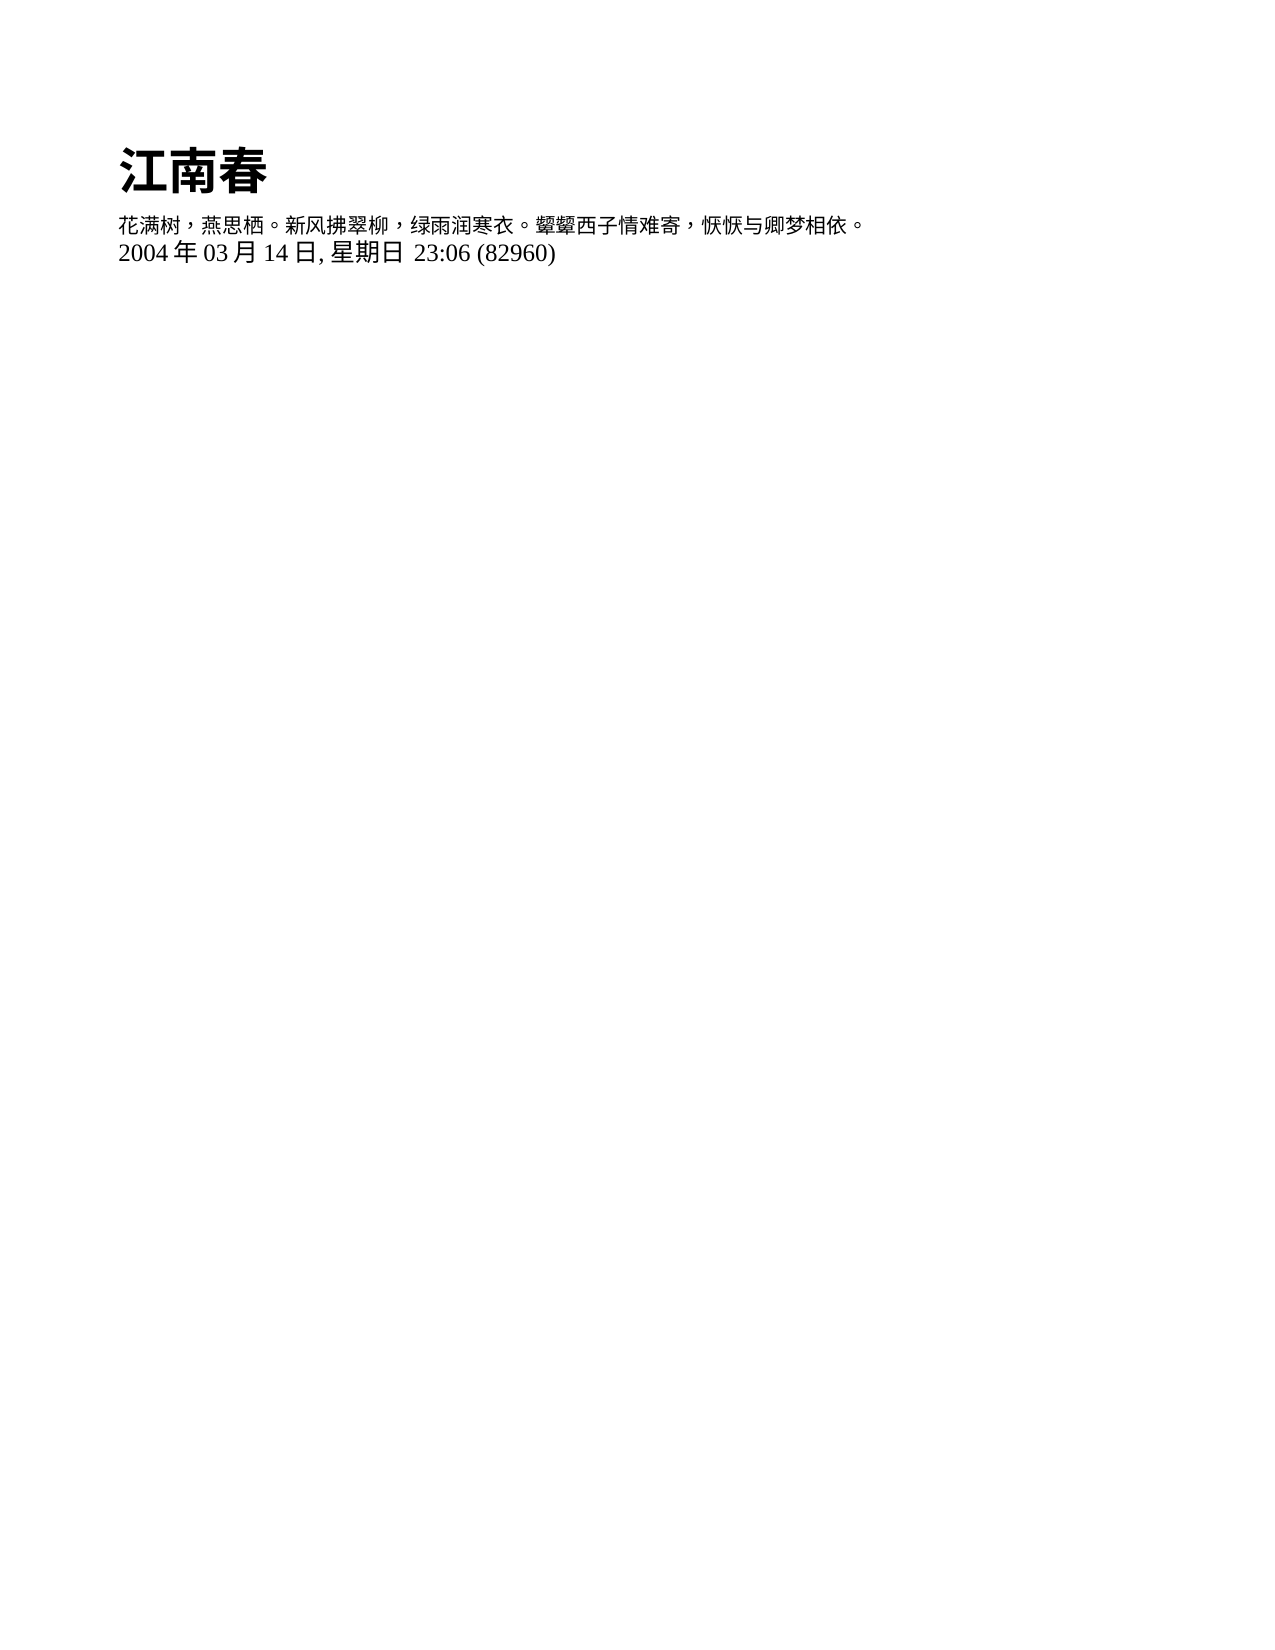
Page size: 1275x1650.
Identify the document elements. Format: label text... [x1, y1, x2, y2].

text 2004年03月14日, 星期日 23:06 (82960) [118, 238, 1157, 267]
subtitle 江南春 [118, 143, 1157, 201]
text 花满树，燕思栖。新风拂翠柳，绿雨润寒衣。颦颦西子情难寄，恹恹与卿梦相依。 [118, 214, 1157, 238]
